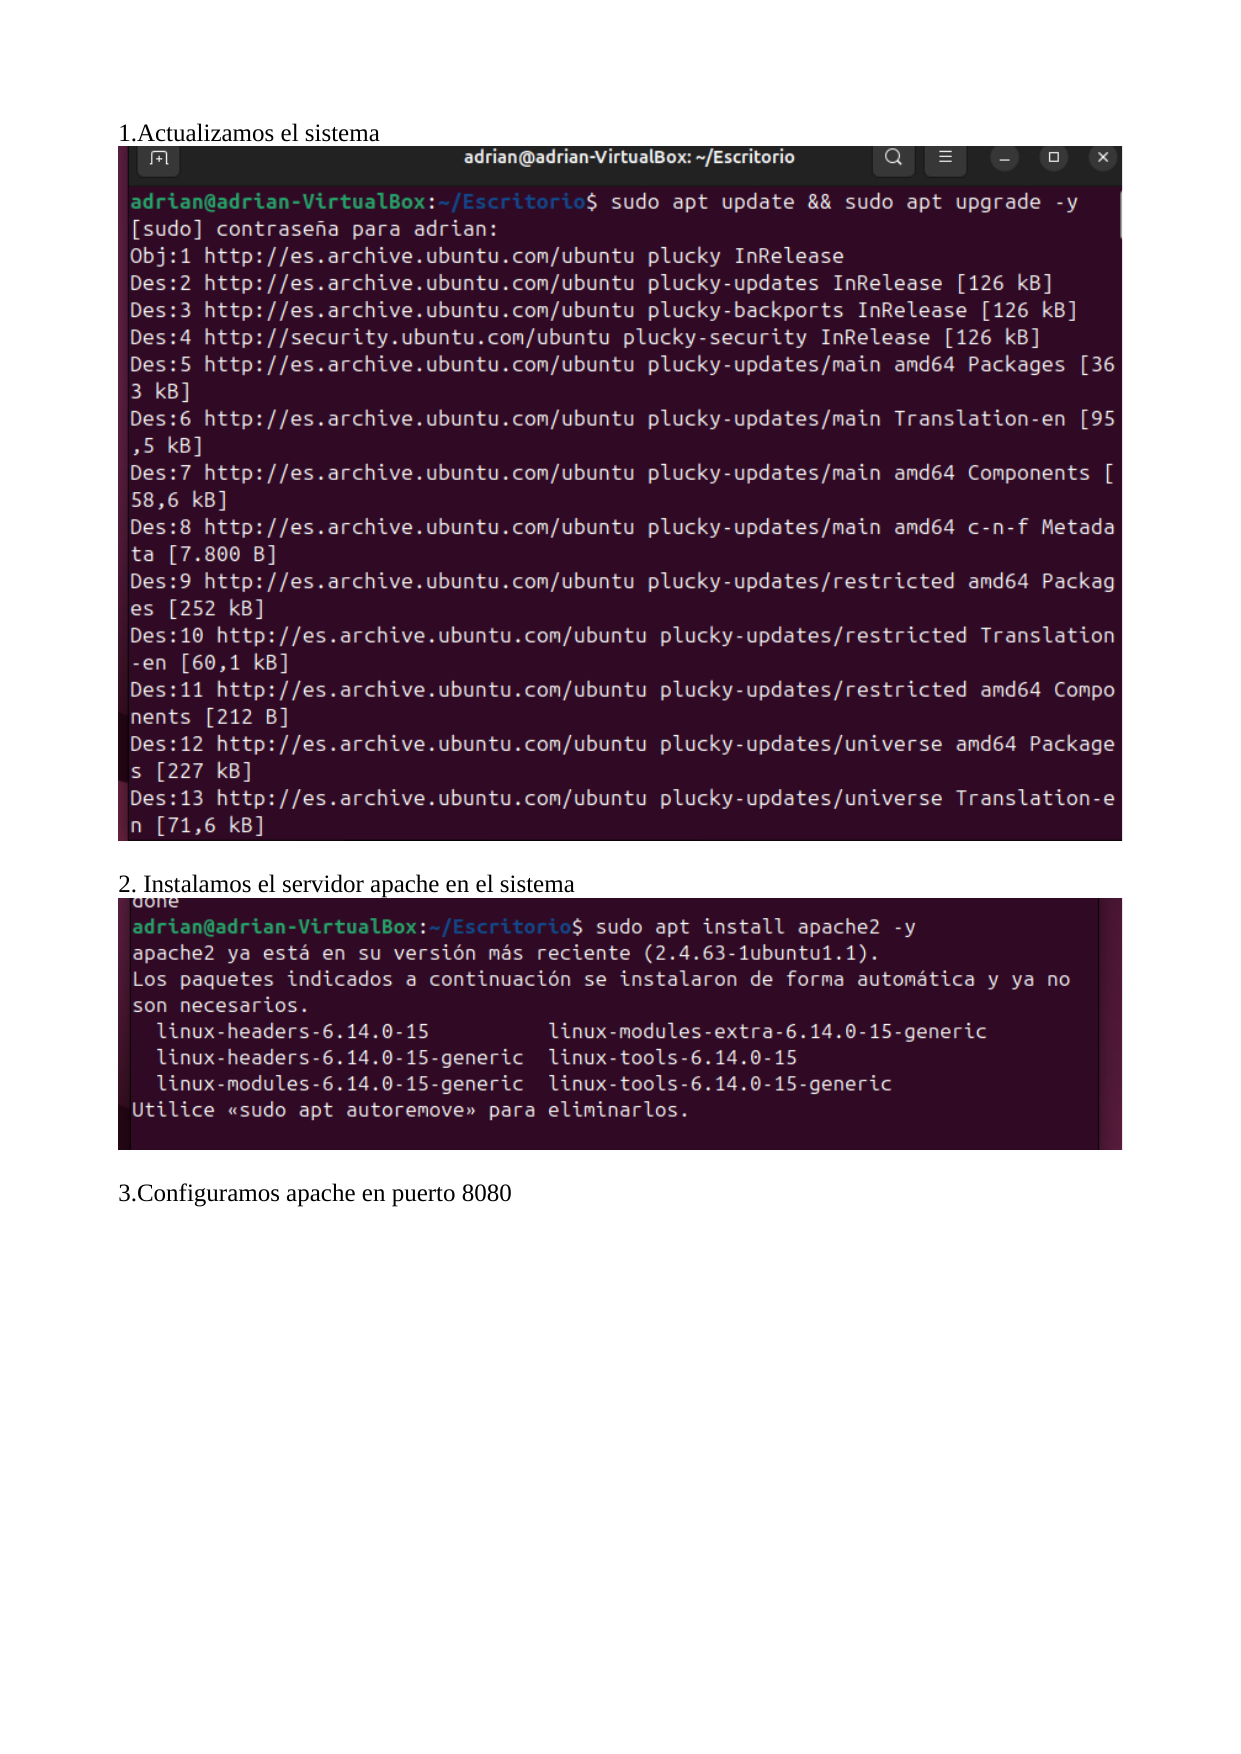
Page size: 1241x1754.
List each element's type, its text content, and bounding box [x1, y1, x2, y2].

text 1.Actualizamos el sistema [118, 118, 1122, 146]
picture [118, 898, 1123, 1150]
text 3.Configuramos apache en puerto 8080 [118, 1178, 1122, 1207]
text 2. Instalamos el servidor apache en el sistema [118, 869, 1122, 898]
picture [118, 146, 1123, 841]
